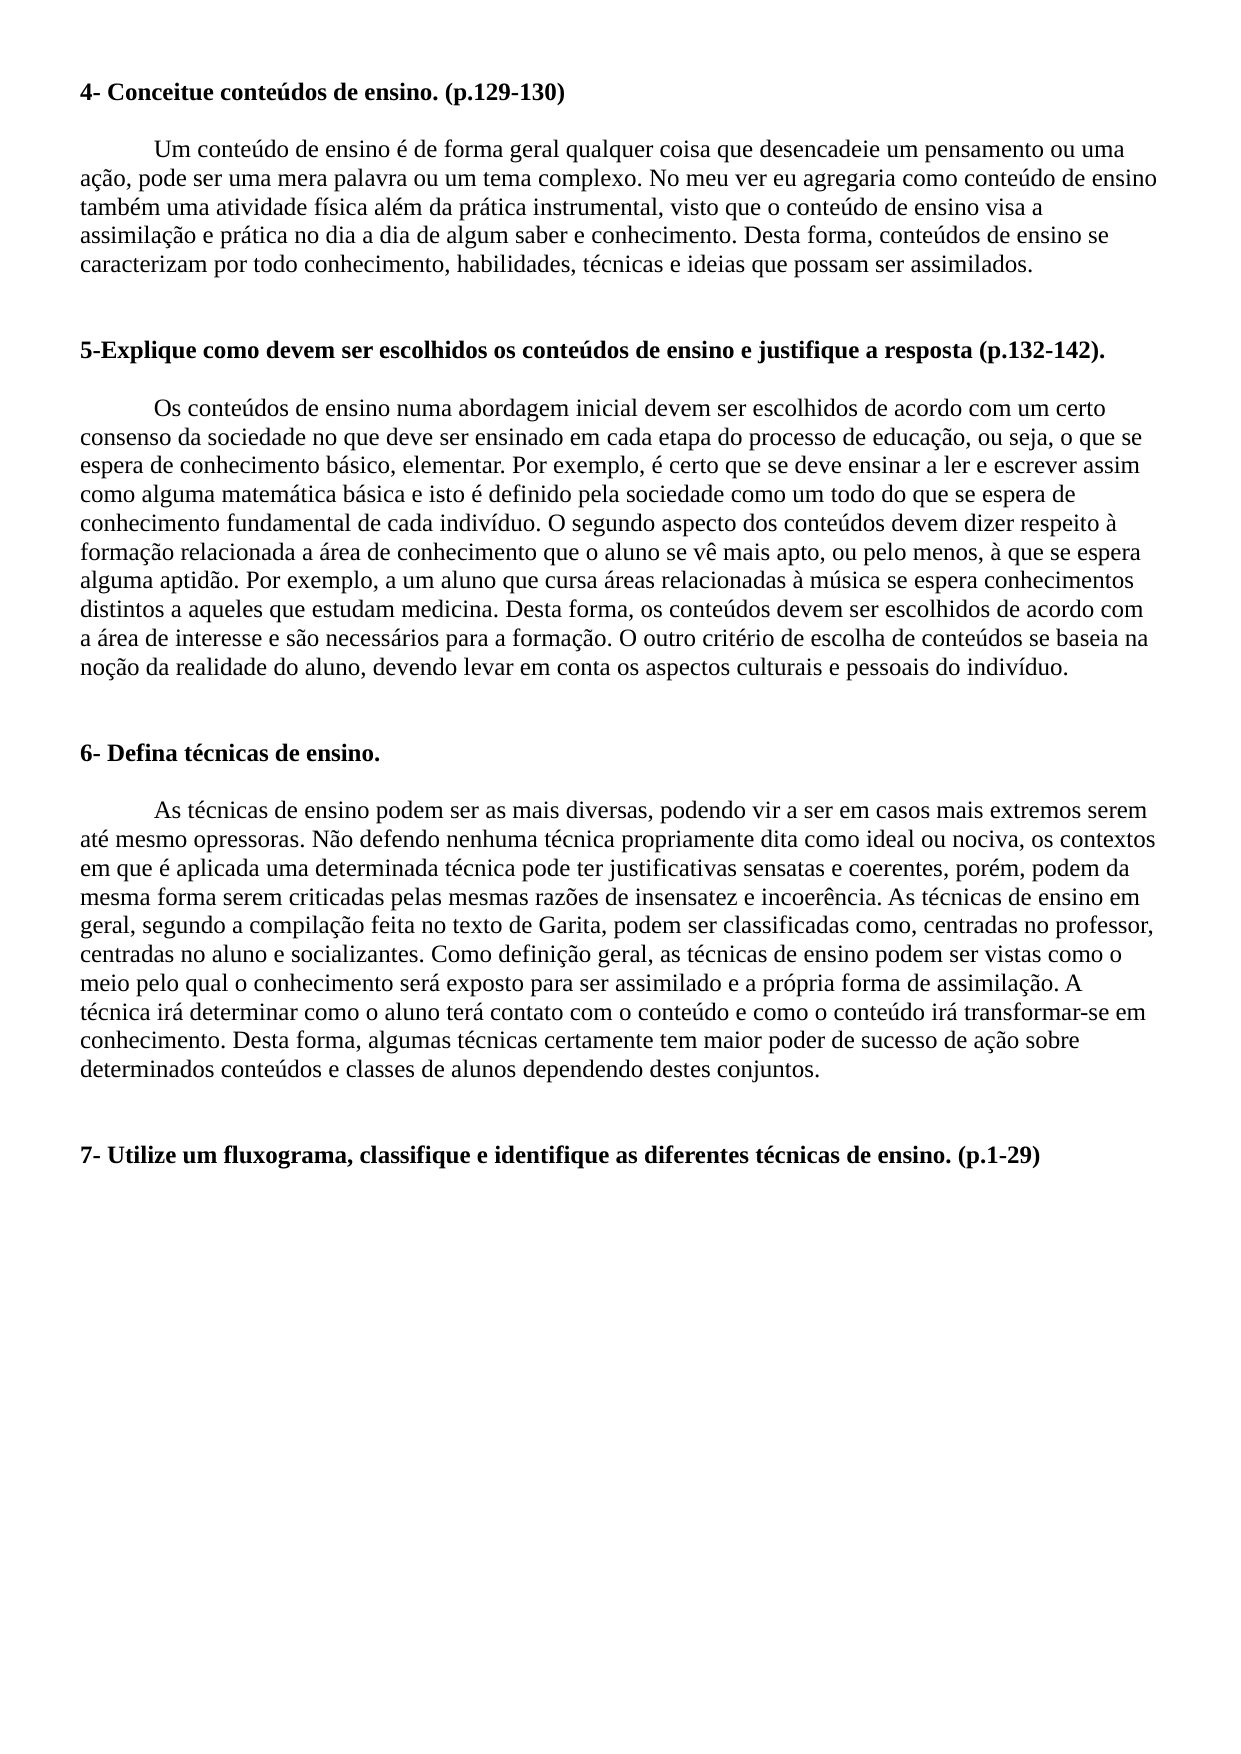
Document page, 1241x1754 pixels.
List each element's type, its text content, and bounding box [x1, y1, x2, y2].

text Um conteúdo de ensino é de forma geral qualquer coisa que desencadeie um pensamento ou uma ação, pode ser uma mera palavra ou um tema complexo. No meu ver eu agregaria como conteúdo de ensino também uma atividade física além da prática instrumental, visto que o conteúdo de ensino visa a assimilação e prática no dia a dia de algum saber e conhecimento. Desta forma, conteúdos de ensino se caracterizam por todo conhecimento, habilidades, técnicas e ideias que possam ser assimilados. [80, 134, 1158, 278]
text Os conteúdos de ensino numa abordagem inicial devem ser escolhidos de acordo com um certo consenso da sociedade no que deve ser ensinado em cada etapa do processo de educação, ou seja, o que se espera de conhecimento básico, elementar. Por exemplo, é certo que se deve ensinar a ler e escrever assim como alguma matemática básica e isto é definido pela sociedade como um todo do que se espera de conhecimento fundamental de cada indivíduo. O segundo aspecto dos conteúdos devem dizer respeito à formação relacionada a área de conhecimento que o aluno se vê mais apto, ou pelo menos, à que se espera alguma aptidão. Por exemplo, a um aluno que cursa áreas relacionadas à música se espera conhecimentos distintos a aqueles que estudam medicina. Desta forma, os conteúdos devem ser escolhidos de acordo com a área de interesse e são necessários para a formação. O outro critério de escolha de conteúdos se baseia na noção da realidade do aluno, devendo levar em conta os aspectos culturais e pessoais do indivíduo. [80, 393, 1158, 680]
text 4- Conceitue conteúdos de ensino. (p.129-130) [80, 77, 1158, 105]
text 6- Defina técnicas de ensino. [80, 738, 1158, 767]
text 5-Explique como devem ser escolhidos os conteúdos de ensino e justifique a resposta (p.132-142). [80, 335, 1158, 364]
text 7- Utilize um fluxograma, classifique e identifique as diferentes técnicas de ensino. (p.1-29) [80, 1140, 1158, 1169]
text As técnicas de ensino podem ser as mais diversas, podendo vir a ser em casos mais extremos serem até mesmo opressoras. Não defendo nenhuma técnica propriamente dita como ideal ou nociva, os contextos em que é aplicada uma determinada técnica pode ter justificativas sensatas e coerentes, porém, podem da mesma forma serem criticadas pelas mesmas razões de insensatez e incoerência. As técnicas de ensino em geral, segundo a compilação feita no texto de Garita, podem ser classificadas como, centradas no professor, centradas no aluno e socializantes. Como definição geral, as técnicas de ensino podem ser vistas como o meio pelo qual o conhecimento será exposto para ser assimilado e a própria forma de assimilação. A técnica irá determinar como o aluno terá contato com o conteúdo e como o conteúdo irá transformar-se em conhecimento. Desta forma, algumas técnicas certamente tem maior poder de sucesso de ação sobre determinados conteúdos e classes de alunos dependendo destes conjuntos. [80, 795, 1158, 1083]
